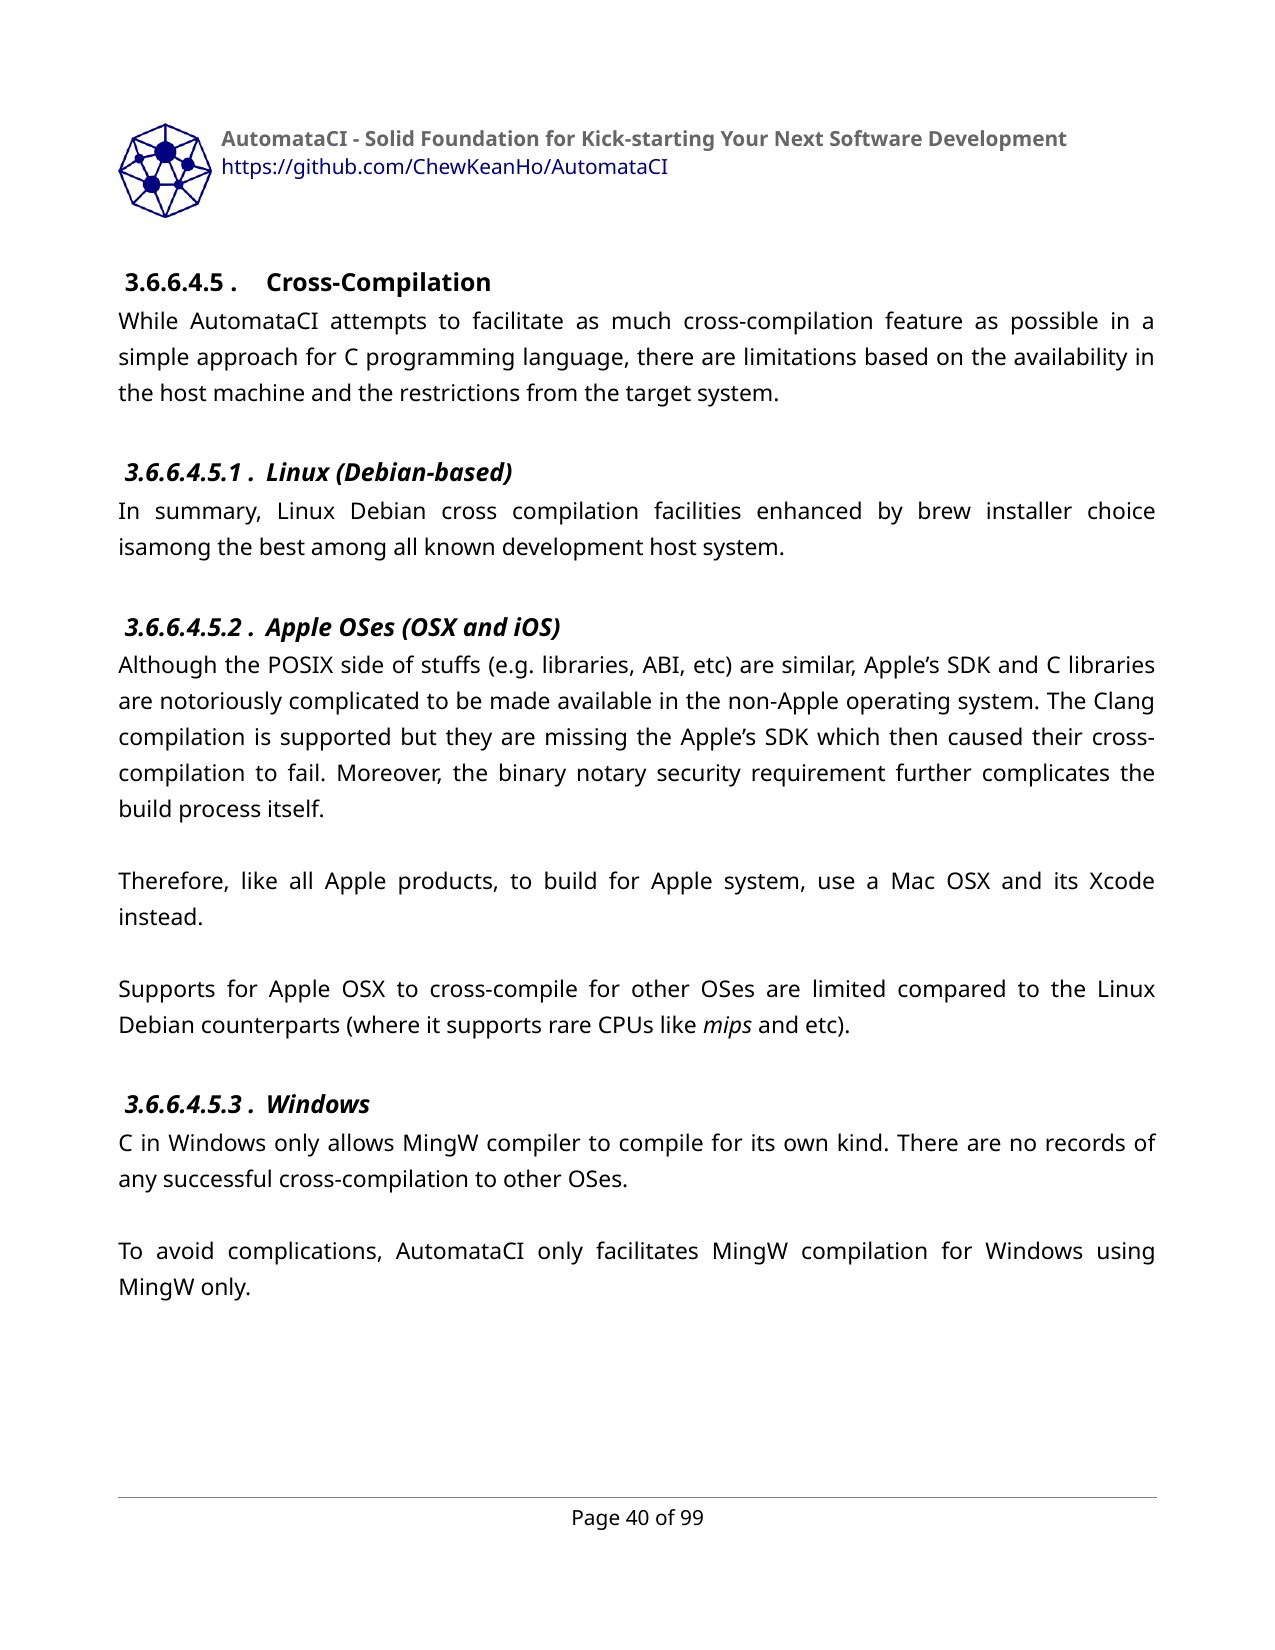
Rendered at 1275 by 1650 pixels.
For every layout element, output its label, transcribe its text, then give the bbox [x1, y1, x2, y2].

text To avoid complications, AutomataCI only facilitates MingW compilation for Windows using MingW only. [118, 1235, 1157, 1302]
subtitle Linux (Debian-based) [118, 455, 1157, 489]
text Although the POSIX side of stuffs (e.g. libraries, ABI, etc) are similar, Apple’s SDK and C libraries are notoriously complicated to be made available in the non-Apple operating system. The Clang compilation is supported but they are missing the Apple’s SDK which then caused their cross-compilation to fail. Moreover, the binary notary security requirement further complicates the build process itself. [118, 649, 1157, 824]
text While AutomataCI attempts to facilitate as much cross-compilation feature as possible in a simple approach for C programming language, there are limitations based on the availability in the host machine and the restrictions from the target system. [118, 305, 1157, 408]
subtitle Apple OSes (OSX and iOS) [118, 609, 1157, 643]
text Supports for Apple OSX to cross-compile for other OSes are limited compared to the Linux Debian counterparts (where it supports rare CPUs like mips and etc). [118, 973, 1157, 1040]
subtitle Windows [118, 1087, 1157, 1121]
picture [118, 123, 212, 218]
text Therefore, like all Apple products, to build for Apple system, use a Mac OSX and its Xcode instead. [118, 865, 1157, 932]
text In summary, Linux Debian cross compilation facilities enhanced by brew installer choice isamong the best among all known development host system. [118, 495, 1157, 562]
text C in Windows only allows MingW compiler to compile for its own kind. There are no records of any successful cross-compilation to other OSes. [118, 1127, 1157, 1194]
subtitle Cross-Compilation [118, 265, 1157, 299]
